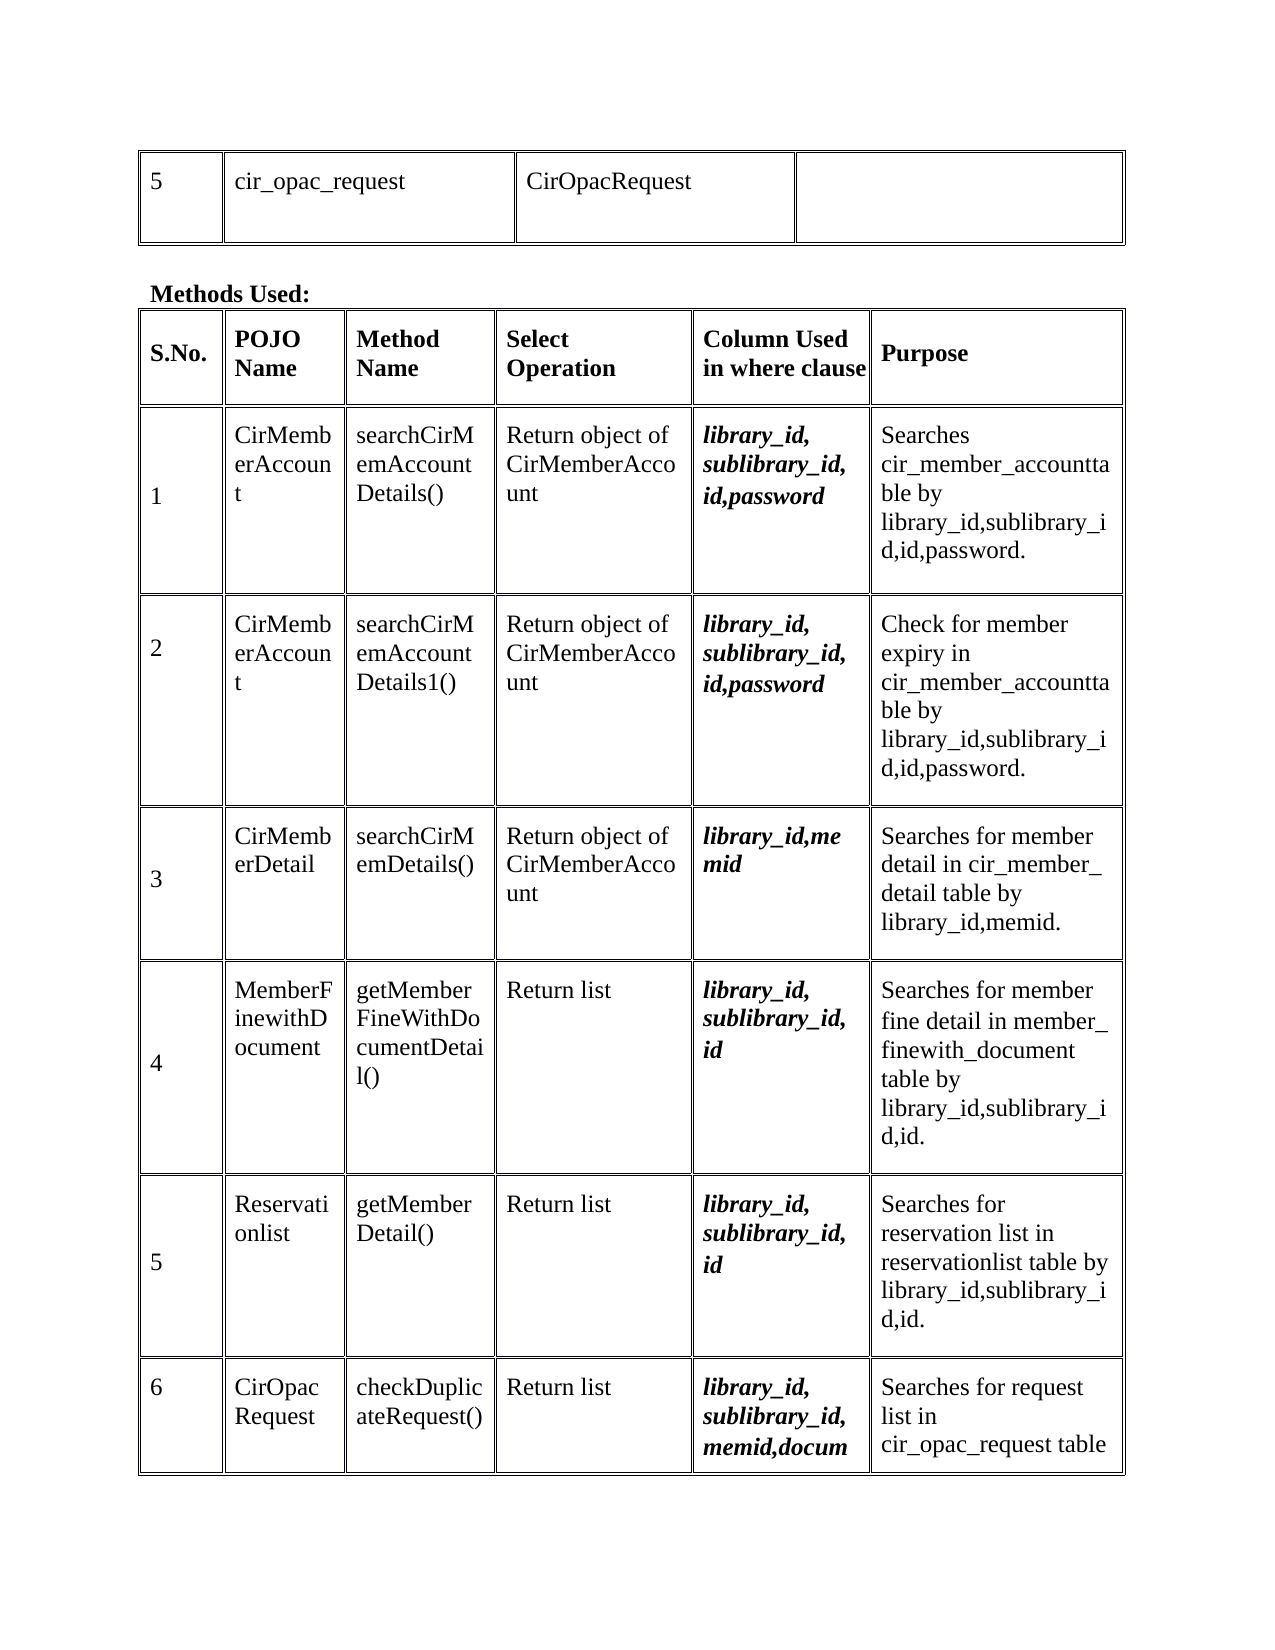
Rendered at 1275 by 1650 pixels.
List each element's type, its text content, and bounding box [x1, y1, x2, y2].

table_cell CirMemberAccount [226, 596, 344, 804]
table_cell Return object of CirMemberAccount [497, 408, 691, 593]
table_cell Reservationlist [226, 1176, 344, 1356]
table_cell Return object of CirMemberAccount [497, 596, 691, 804]
table_cell searchCirMemDetails() [347, 808, 494, 959]
table_cell getMemberDetail() [347, 1176, 494, 1356]
table_cell 6 [141, 1359, 222, 1472]
table_cell library_id, sublibrary_id, memid,docum [694, 1359, 869, 1472]
table_cell 1 [141, 408, 222, 593]
table_cell 5 [141, 1176, 222, 1356]
table_cell MemberFinewithDocument [226, 962, 344, 1173]
table_cell Searches for request list in cir_opac_request table [872, 1359, 1122, 1472]
table_cell Return list [497, 1176, 691, 1356]
table_cell library_id,memid [694, 808, 869, 959]
table_cell library_id, sublibrary_id, id,password [694, 596, 869, 804]
table_cell cir_opac_request [225, 153, 514, 242]
table_header Purpose [872, 311, 1122, 404]
table_header POJO Name [226, 311, 344, 404]
table_cell CirMemberDetail [226, 808, 344, 959]
table_cell Searches for member fine detail in member_ finewith_document table by library_id,sublibrary_id,id. [872, 962, 1122, 1173]
table_cell CirOpacRequest [226, 1359, 344, 1472]
table_cell Searches for member detail in cir_member_ detail table by library_id,memid. [872, 808, 1122, 959]
table_cell Searches cir_member_accounttable by library_id,sublibrary_id,id,password. [872, 408, 1122, 593]
table_cell Return object of CirMemberAccount [497, 808, 691, 959]
table_cell 5 [141, 153, 222, 242]
table_cell library_id, sublibrary_id, id [694, 1176, 869, 1356]
table_header Method Name [347, 311, 494, 404]
table_cell library_id, sublibrary_id, id [694, 962, 869, 1173]
table_cell 3 [141, 808, 222, 959]
table_cell Return list [497, 962, 691, 1173]
table_cell Searches for reservation list in reservationlist table by library_id,sublibrary_id,id. [872, 1176, 1122, 1356]
table_cell checkDuplicateRequest() [347, 1359, 494, 1472]
table_cell library_id, sublibrary_id, id,password [694, 408, 869, 593]
table_header Select Operation [497, 311, 691, 404]
table_cell CirOpacRequest [517, 153, 794, 242]
table_cell [797, 153, 1122, 242]
table_cell 4 [141, 962, 222, 1173]
table_cell Return list [497, 1359, 691, 1472]
table_header S.No. [141, 311, 222, 404]
table_cell searchCirMemAccountDetails() [347, 408, 494, 593]
table_cell CirMemberAccount [226, 408, 344, 593]
table_cell searchCirMemAccountDetails1() [347, 596, 494, 804]
table_cell Check for member expiry in cir_member_accounttable by library_id,sublibrary_id,id,password. [872, 596, 1122, 804]
table_header Column Used in where clause [694, 311, 869, 404]
table_cell 2 [141, 596, 222, 804]
table_cell getMemberFineWithDocumentDetail() [347, 962, 494, 1173]
text Methods Used: [150, 279, 1125, 308]
